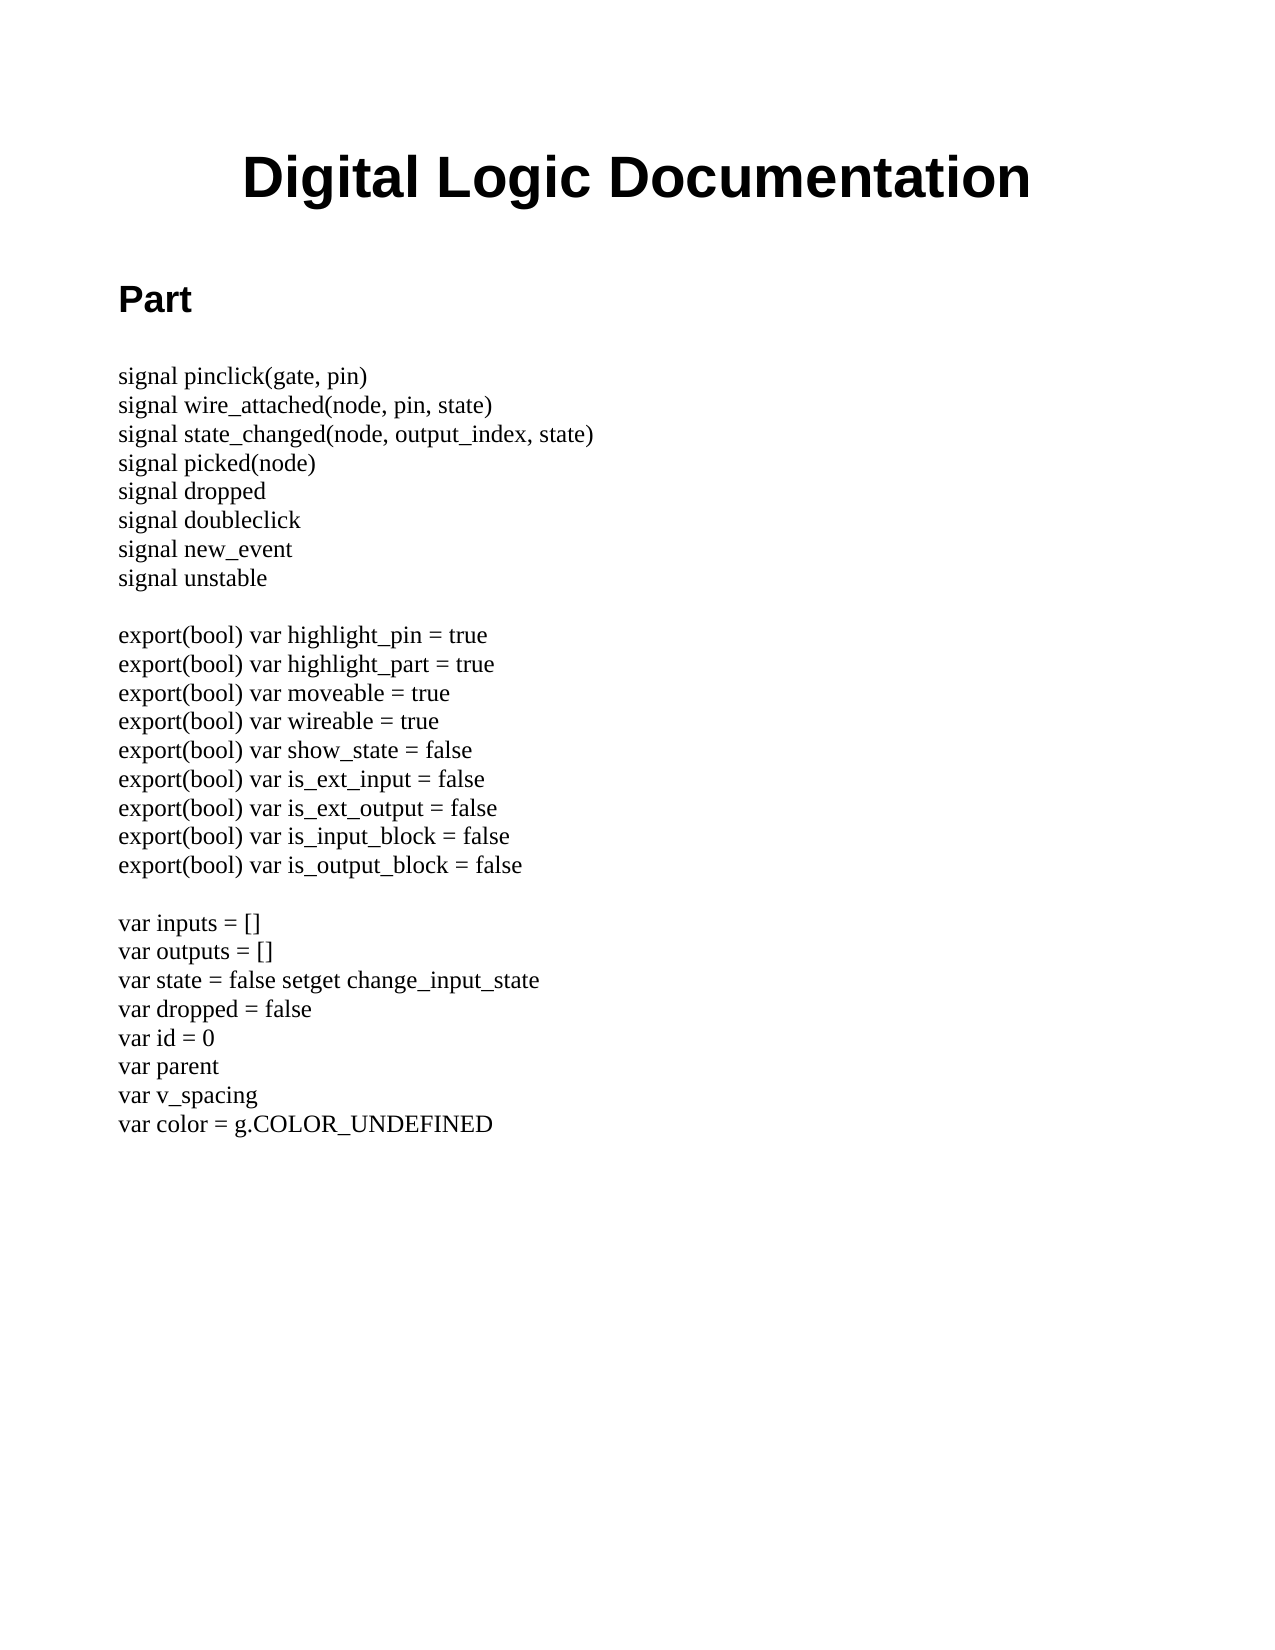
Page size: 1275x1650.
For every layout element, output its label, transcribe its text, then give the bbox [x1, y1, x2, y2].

text var inputs = [] [118, 908, 1157, 936]
text signal wire_attached(node, pin, state) [118, 390, 1157, 419]
text signal pinclick(gate, pin) [118, 361, 1157, 390]
text signal picked(node) [118, 448, 1157, 476]
text var v_spacing [118, 1080, 1157, 1109]
text var parent [118, 1051, 1157, 1080]
subtitle Part [118, 276, 1157, 320]
text var id = 0 [118, 1023, 1157, 1051]
text export(bool) var highlight_part = true [118, 649, 1157, 678]
text var outputs = [] [118, 936, 1157, 965]
text signal unstable [118, 563, 1157, 591]
text export(bool) var is_output_block = false [118, 850, 1157, 879]
text export(bool) var wireable = true [118, 706, 1157, 735]
text export(bool) var is_input_block = false [118, 821, 1157, 850]
text var state = false setget change_input_state [118, 965, 1157, 994]
text export(bool) var moveable = true [118, 678, 1157, 706]
text var dropped = false [118, 994, 1157, 1023]
text export(bool) var is_ext_output = false [118, 793, 1157, 821]
text export(bool) var highlight_pin = true [118, 620, 1157, 649]
text signal dropped [118, 476, 1157, 505]
text export(bool) var is_ext_input = false [118, 764, 1157, 793]
title Digital Logic Documentation [118, 143, 1157, 210]
text signal doubleclick [118, 505, 1157, 534]
text export(bool) var show_state = false [118, 735, 1157, 764]
text signal new_event [118, 534, 1157, 563]
text signal state_changed(node, output_index, state) [118, 419, 1157, 448]
text var color = g.COLOR_UNDEFINED [118, 1109, 1157, 1138]
